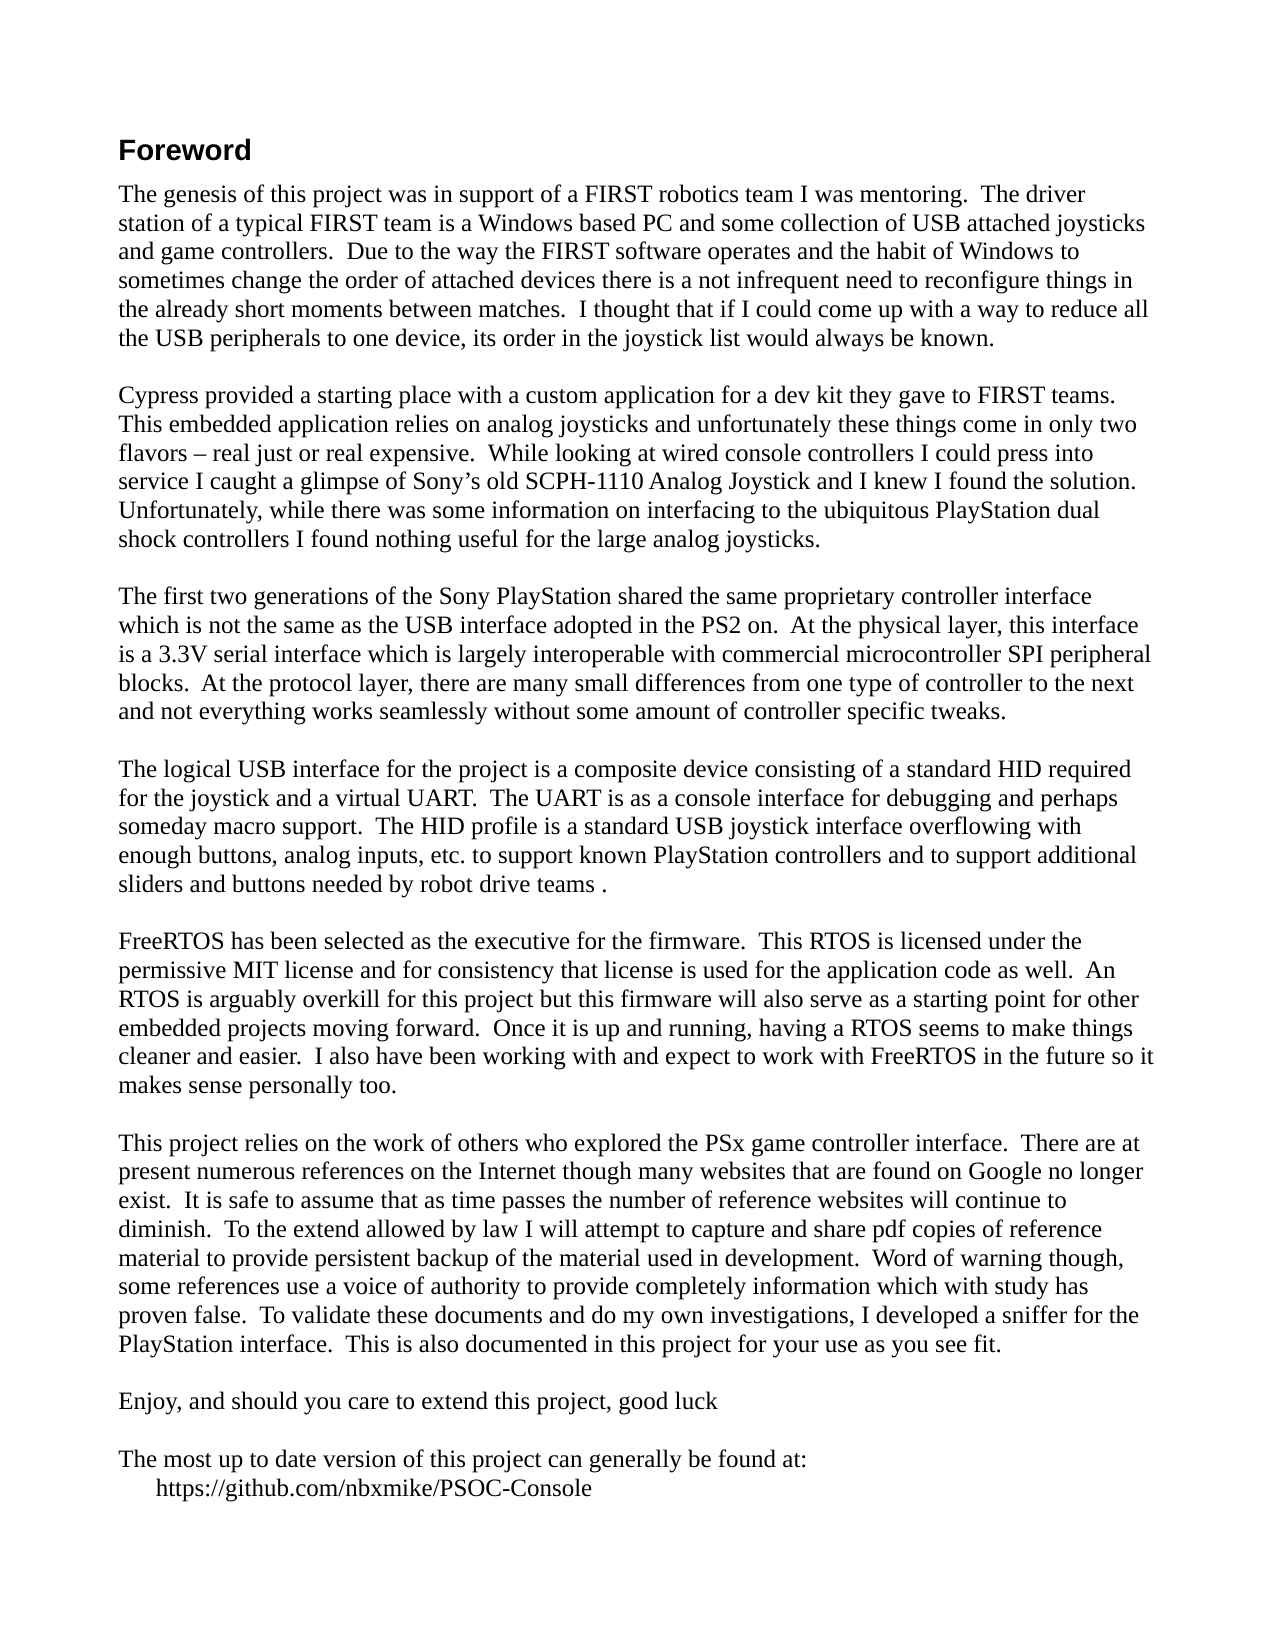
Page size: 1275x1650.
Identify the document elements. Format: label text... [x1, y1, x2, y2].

text The first two generations of the Sony PlayStation shared the same proprietary controller interface which is not the same as the USB interface adopted in the PS2 on. At the physical layer, this interface is a 3.3V serial interface which is largely interoperable with commercial microcontroller SPI peripheral blocks. At the protocol layer, there are many small differences from one type of controller to the next and not everything works seamlessly without some amount of controller specific tweaks. [118, 581, 1157, 725]
text Enjoy, and should you care to extend this project, good luck [118, 1386, 1157, 1415]
text Cypress provided a starting place with a custom application for a dev kit they gave to FIRST teams. This embedded application relies on analog joysticks and unfortunately these things come in only two flavors – real just or real expensive. While looking at wired console controllers I could press into service I caught a glimpse of Sony’s old SCPH-1110 Analog Joystick and I knew I found the solution. Unfortunately, while there was some information on interfacing to the ubiquitous PlayStation dual shock controllers I found nothing useful for the large analog joysticks. [118, 380, 1157, 553]
text https://github.com/nbxmike/PSOC-Console [118, 1473, 1157, 1501]
text The most up to date version of this project can generally be found at: [118, 1444, 1157, 1473]
text FreeRTOS has been selected as the executive for the firmware. This RTOS is licensed under the permissive MIT license and for consistency that license is used for the application code as well. An RTOS is arguably overkill for this project but this firmware will also serve as a starting point for other embedded projects moving forward. Once it is up and running, having a RTOS seems to make things cleaner and easier. I also have been working with and expect to work with FreeRTOS in the future so it makes sense personally too. [118, 926, 1157, 1099]
text This project relies on the work of others who explored the PSx game controller interface. There are at present numerous references on the Internet though many websites that are found on Google no longer exist. It is safe to assume that as time passes the number of reference websites will continue to diminish. To the extend allowed by law I will attempt to capture and share pdf copies of reference material to provide persistent backup of the material used in development. Word of warning though, some references use a voice of authority to provide completely information which with study has proven false. To validate these documents and do my own investigations, I developed a sniffer for the PlayStation interface. This is also documented in this project for your use as you see fit. [118, 1128, 1157, 1358]
subtitle Foreword [118, 133, 1157, 166]
text The logical USB interface for the project is a composite device consisting of a standard HID required for the joystick and a virtual UART. The UART is as a console interface for debugging and perhaps someday macro support. The HID profile is a standard USB joystick interface overflowing with enough buttons, analog inputs, etc. to support known PlayStation controllers and to support additional sliders and buttons needed by robot drive teams . [118, 754, 1157, 898]
text The genesis of this project was in support of a FIRST robotics team I was mentoring. The driver station of a typical FIRST team is a Windows based PC and some collection of USB attached joysticks and game controllers. Due to the way the FIRST software operates and the habit of Windows to sometimes change the order of attached devices there is a not infrequent need to reconfigure things in the already short moments between matches. I thought that if I could come up with a way to reduce all the USB peripherals to one device, its order in the joystick list would always be known. [118, 179, 1157, 351]
